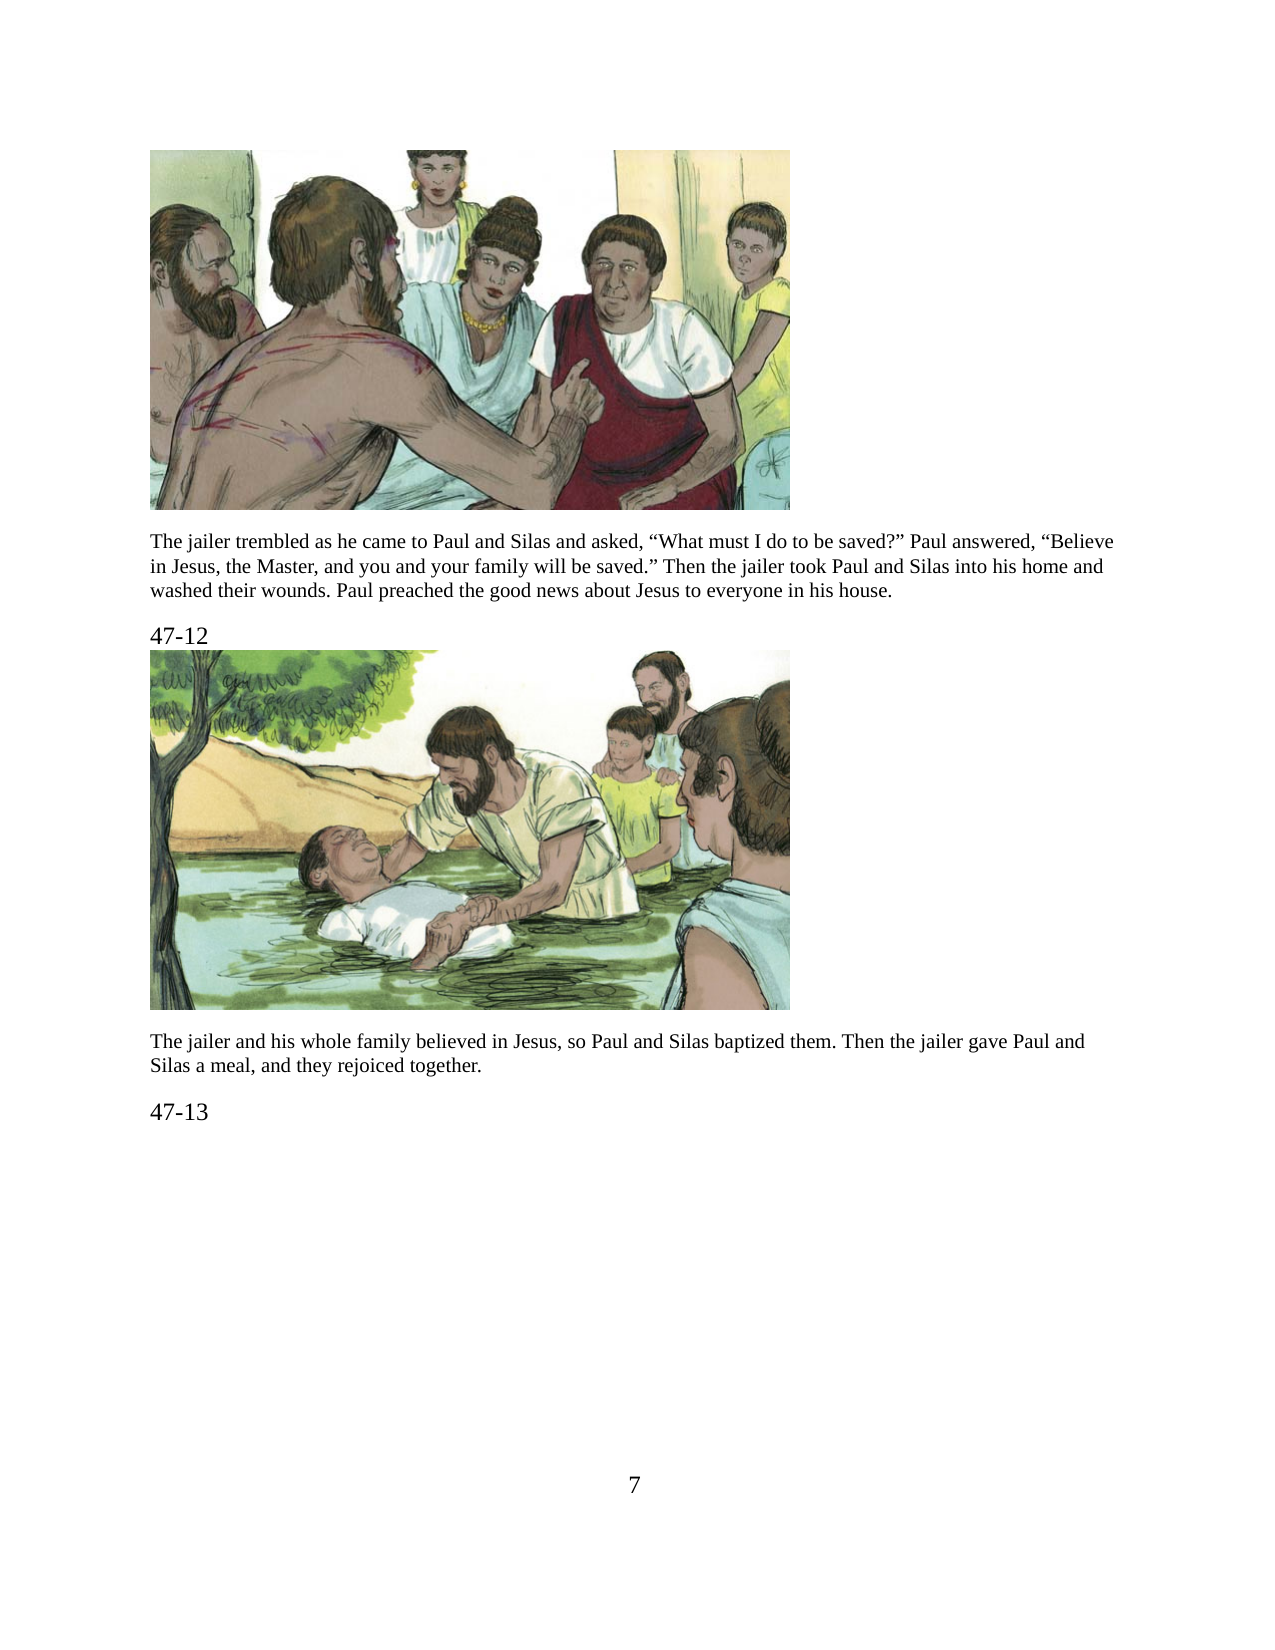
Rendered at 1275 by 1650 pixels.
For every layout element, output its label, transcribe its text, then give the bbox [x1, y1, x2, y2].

picture [150, 650, 790, 1010]
subtitle 47-12 [150, 621, 1125, 650]
subtitle 47-13 [150, 1097, 1125, 1126]
text The jailer and his whole family believed in Jesus, so Paul and Silas baptized them. Then the jailer gave Paul and Silas a meal, and they rejoiced together. [150, 1029, 1125, 1077]
picture [150, 150, 790, 510]
text The jailer trembled as he came to Paul and Silas and asked, “What must I do to be saved?” Paul answered, “Believe in Jesus, the Master, and you and your family will be saved.” Then the jailer took Paul and Silas into his home and washed their wounds. Paul preached the good news about Jesus to everyone in his house. [150, 529, 1125, 602]
